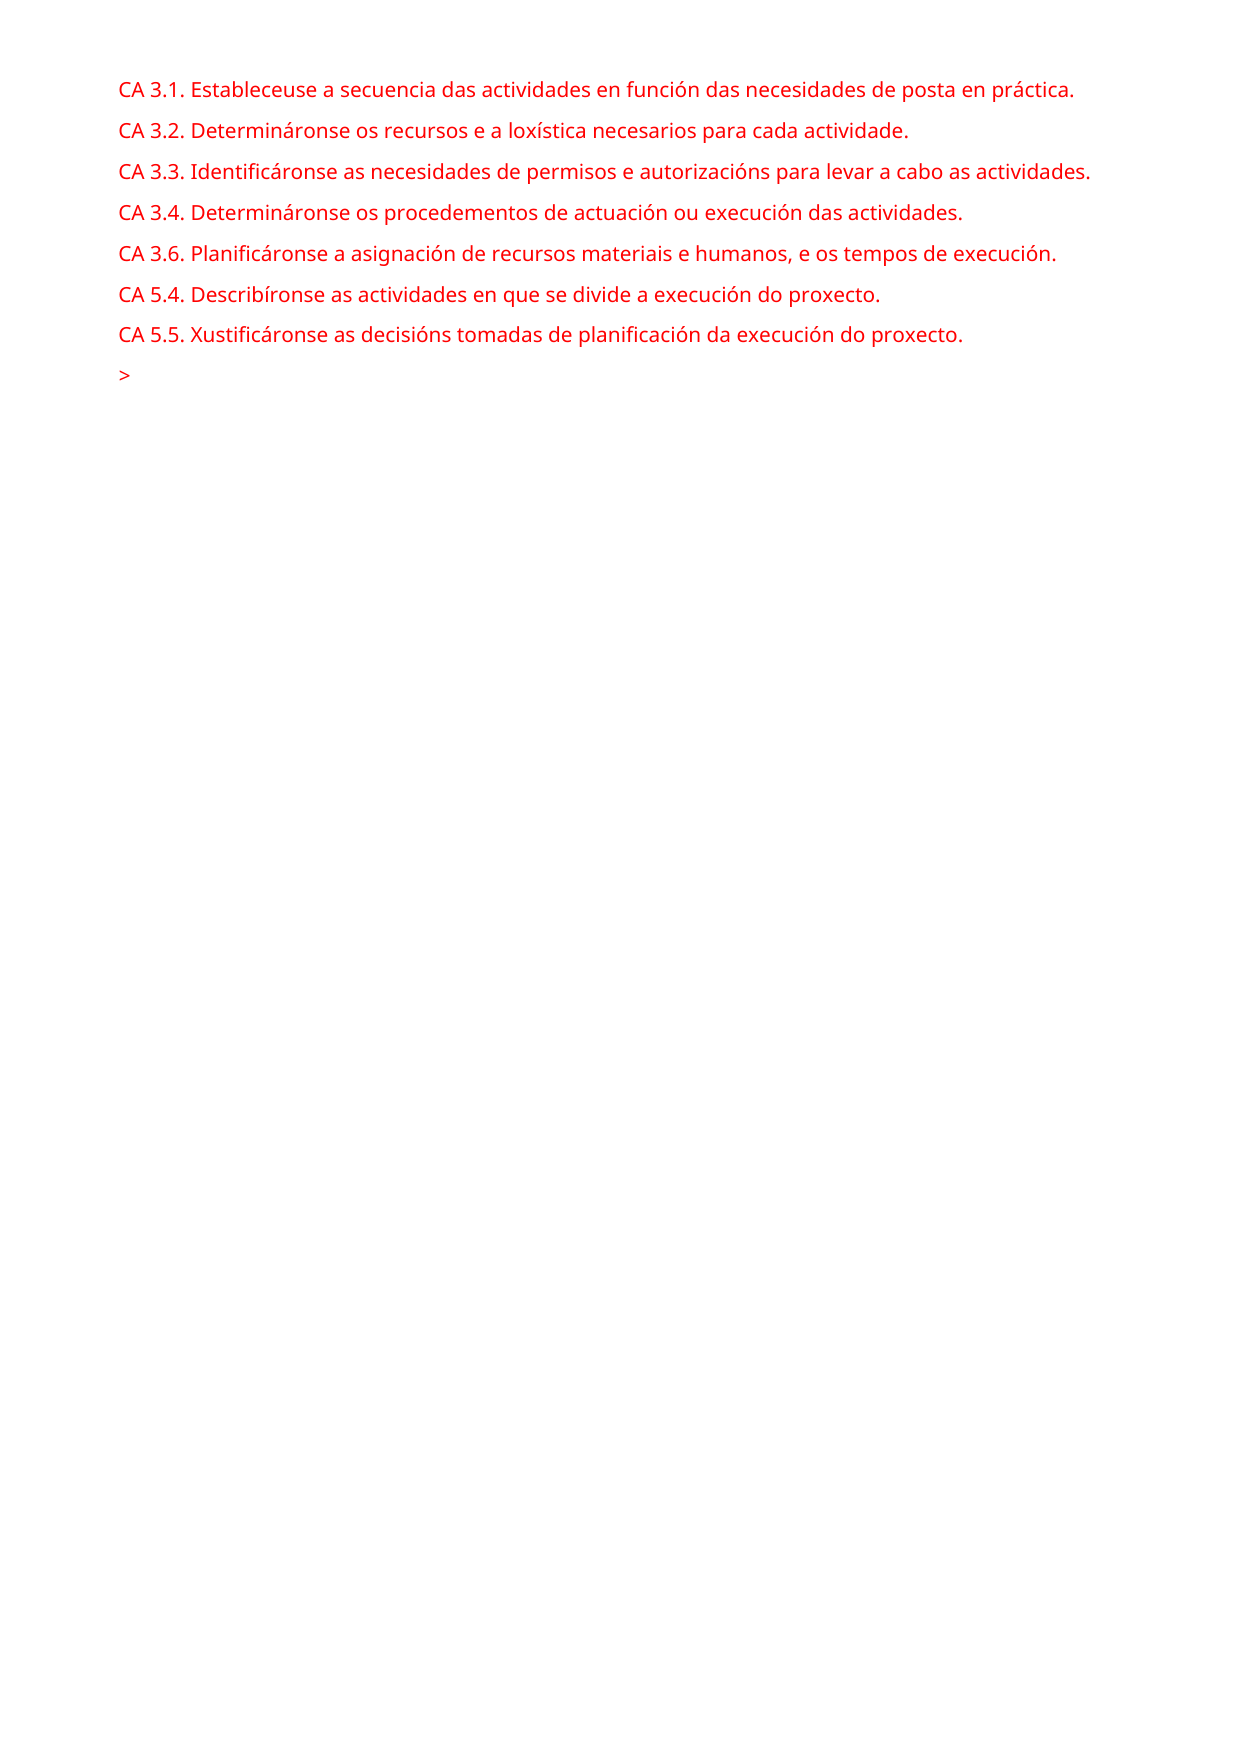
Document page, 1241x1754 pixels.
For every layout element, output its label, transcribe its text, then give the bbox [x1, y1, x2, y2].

text CA 5.4. Describíronse as actividades en que se divide a execución do proxecto. [118, 280, 1152, 308]
text CA 3.3. Identificáronse as necesidades de permisos e autorizacións para levar a cabo as actividades. [118, 157, 1152, 185]
text CA 3.1. Estableceuse a secuencia das actividades en función das necesidades de posta en práctica. [118, 75, 1152, 103]
text > [118, 362, 1152, 390]
text CA 3.2. Determináronse os recursos e a loxística necesarios para cada actividade. [118, 116, 1152, 144]
text CA 5.5. Xustificáronse as decisións tomadas de planificación da execución do proxecto. [118, 321, 1152, 349]
text CA 3.4. Determináronse os procedementos de actuación ou execución das actividades. [118, 198, 1152, 226]
text CA 3.6. Planificáronse a asignación de recursos materiais e humanos, e os tempos de execución. [118, 239, 1152, 267]
